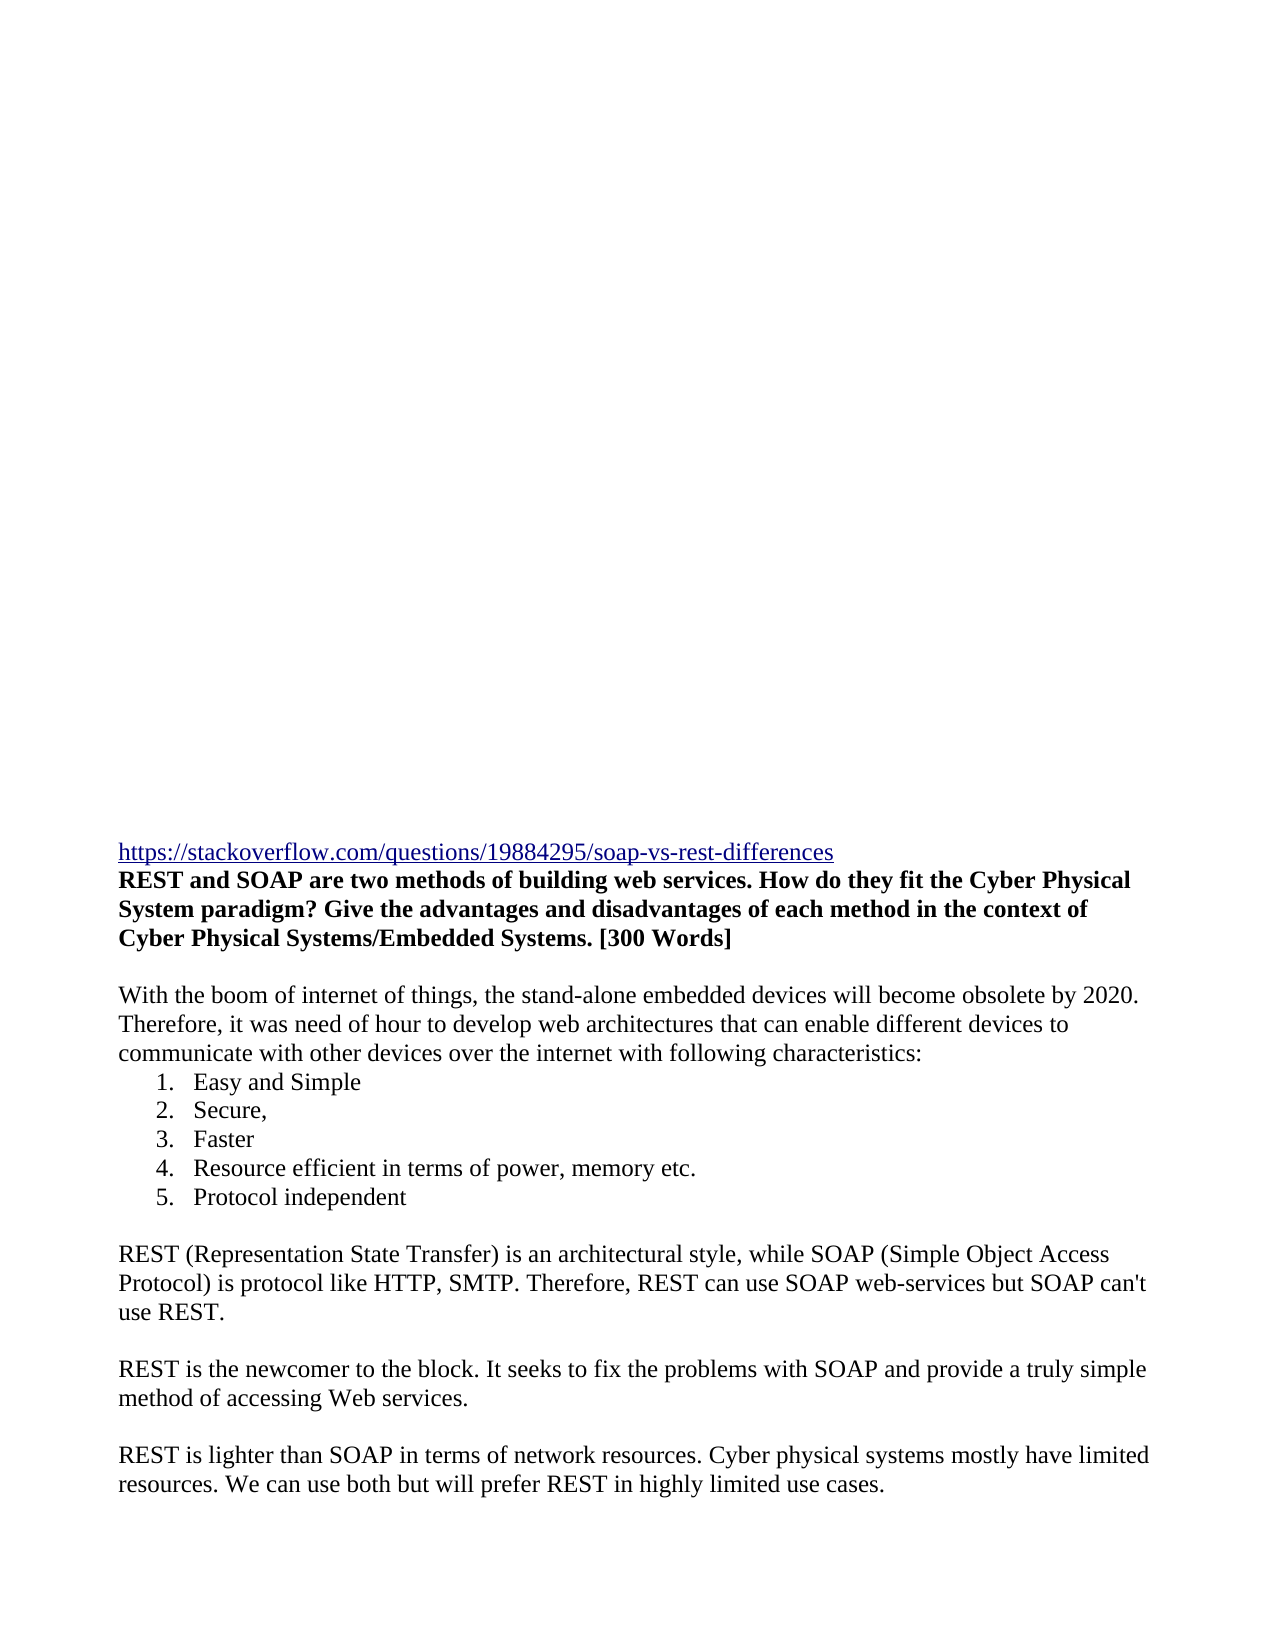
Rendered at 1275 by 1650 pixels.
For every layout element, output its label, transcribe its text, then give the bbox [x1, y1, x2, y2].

list Faster [156, 1124, 1157, 1153]
list Secure, [156, 1096, 1157, 1124]
text With the boom of internet of things, the stand-alone embedded devices will become obsolete by 2020. Therefore, it was need of hour to develop web architectures that can enable different devices to communicate with other devices over the internet with following characteristics: [118, 981, 1157, 1067]
list Easy and Simple [156, 1067, 1157, 1096]
text REST is lighter than SOAP in terms of network resources. Cyber physical systems mostly have limited resources. We can use both but will prefer REST in highly limited use cases. [118, 1441, 1157, 1498]
text REST (Representation State Transfer) is an architectural style, while SOAP (Simple Object Access Protocol) is protocol like HTTP, SMTP. Therefore, REST can use SOAP web-services but SOAP can't use REST. [118, 1239, 1157, 1326]
list Protocol independent [156, 1182, 1157, 1211]
text REST is the newcomer to the block. It seeks to fix the problems with SOAP and provide a truly simple method of accessing Web services. [118, 1354, 1157, 1412]
text REST and SOAP are two methods of building web services. How do they fit the Cyber Physical System paradigm? Give the advantages and disadvantages of each method in the context of Cyber Physical Systems/Embedded Systems. [300 Words] [118, 866, 1157, 952]
list Resource efficient in terms of power, memory etc. [156, 1153, 1157, 1182]
text https://stackoverflow.com/questions/19884295/soap-vs-rest-differences [118, 837, 1157, 866]
